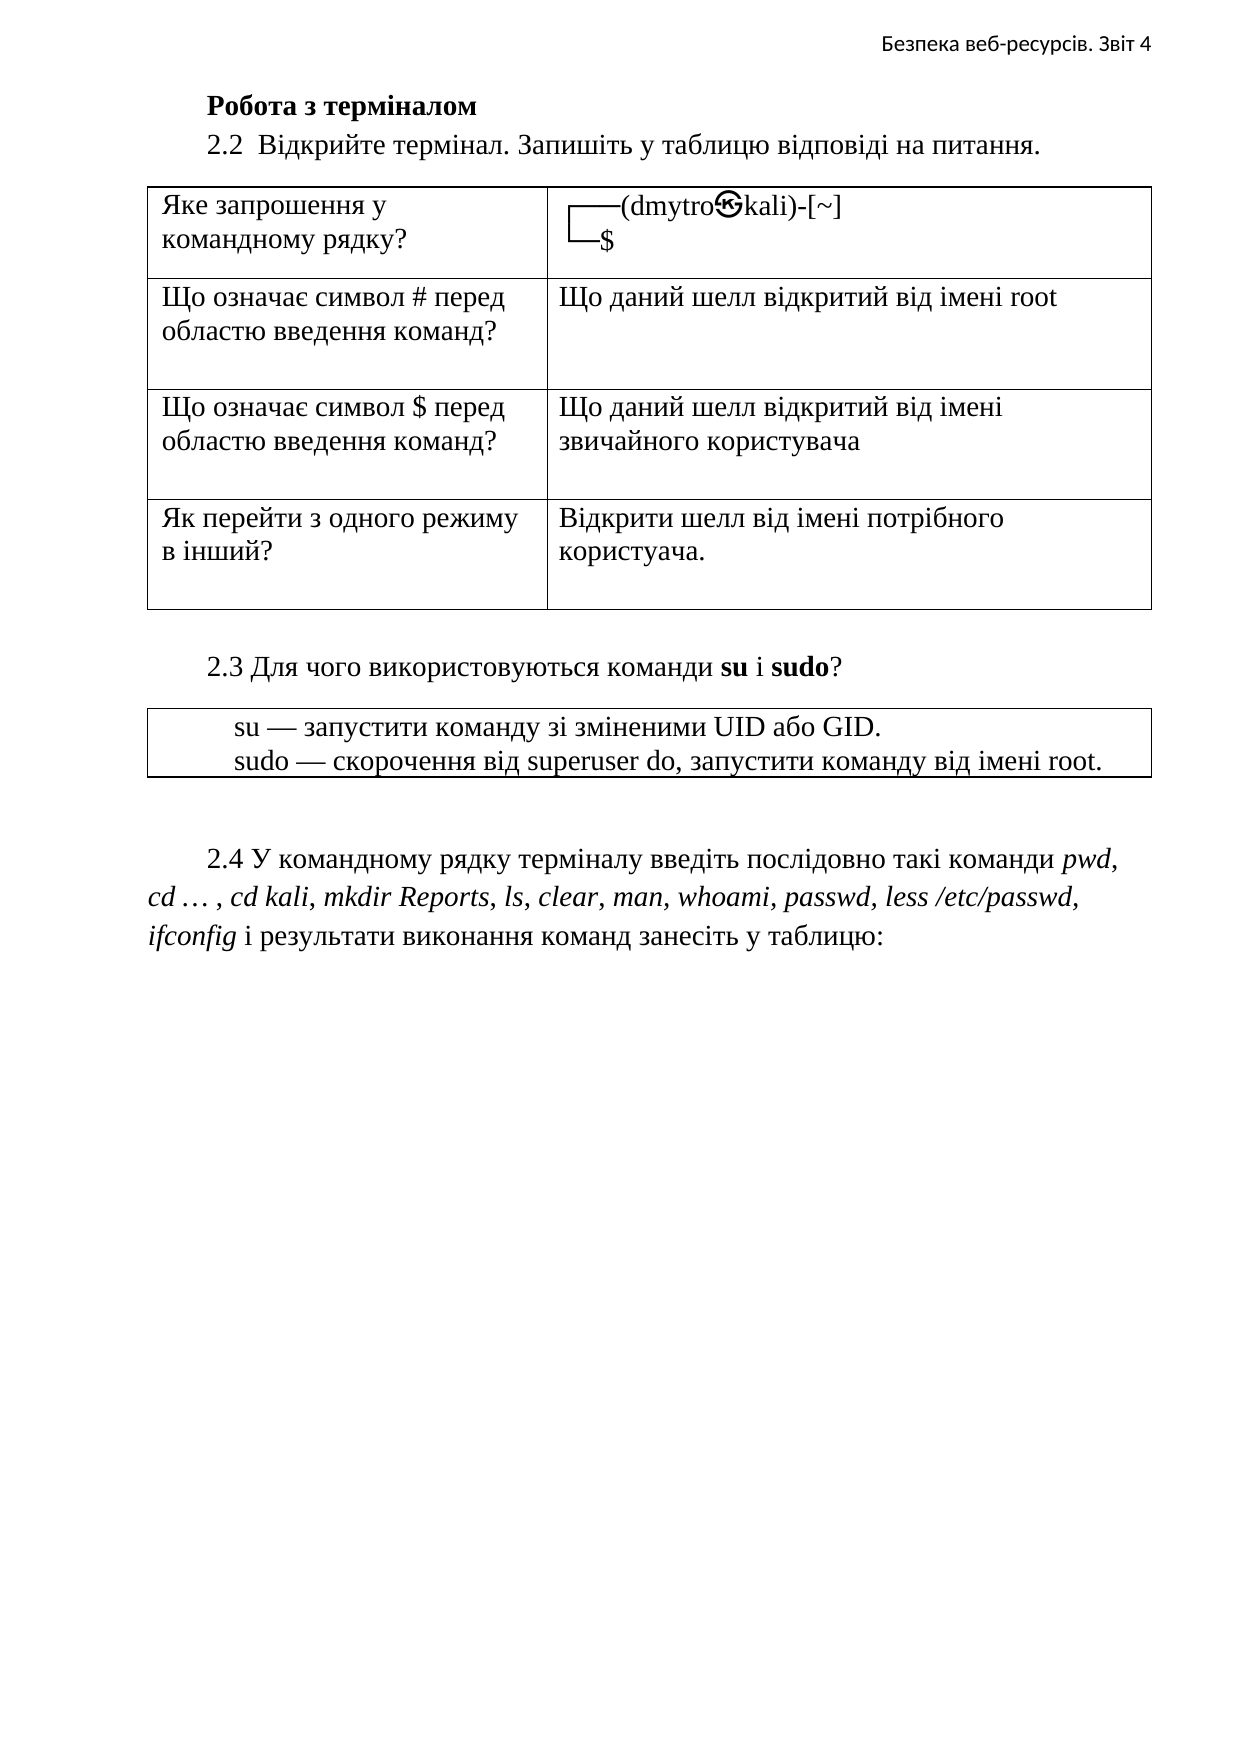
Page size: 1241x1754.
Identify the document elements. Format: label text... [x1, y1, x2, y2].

table_cell Відкрити шелл від імені потрібного користуача. [548, 500, 1151, 609]
list 2.4 У командному рядку терміналу введіть послідовно такі команди pwd, cd … , cd kali, mkdir Reports, ls, clear, man, whoami, passwd, less /etc/passwd, ifconfig і результати виконання команд занесіть у таблицю: [148, 841, 1152, 952]
table_header ┌──(dmytro㉿kali)-[~] └─$ [548, 188, 1151, 278]
table_cell Що даний шелл відкритий від імені root [548, 279, 1151, 388]
table_cell Що означає символ $ перед областю введення команд? [148, 390, 547, 499]
list 2.3 Для чого використовуються команди su і sudo? [148, 649, 1152, 682]
table_header Яке запрошення у командному рядку? [148, 188, 547, 278]
table_cell Як перейти з одного режиму в інший? [148, 500, 547, 609]
list Робота з терміналом [207, 88, 1152, 122]
table_cell Що означає символ # перед областю введення команд? [148, 279, 547, 388]
list 2.2 Відкрийте термінал. Запишіть у таблицю відповіді на питання. [148, 127, 1152, 161]
table_header su — запустити команду зі зміненими UID або GID. sudo — скорочення від superuser do, запустити команду від імені root. [148, 709, 1151, 776]
table_cell Що даний шелл відкритий від імені звичайного користувача [548, 390, 1151, 499]
